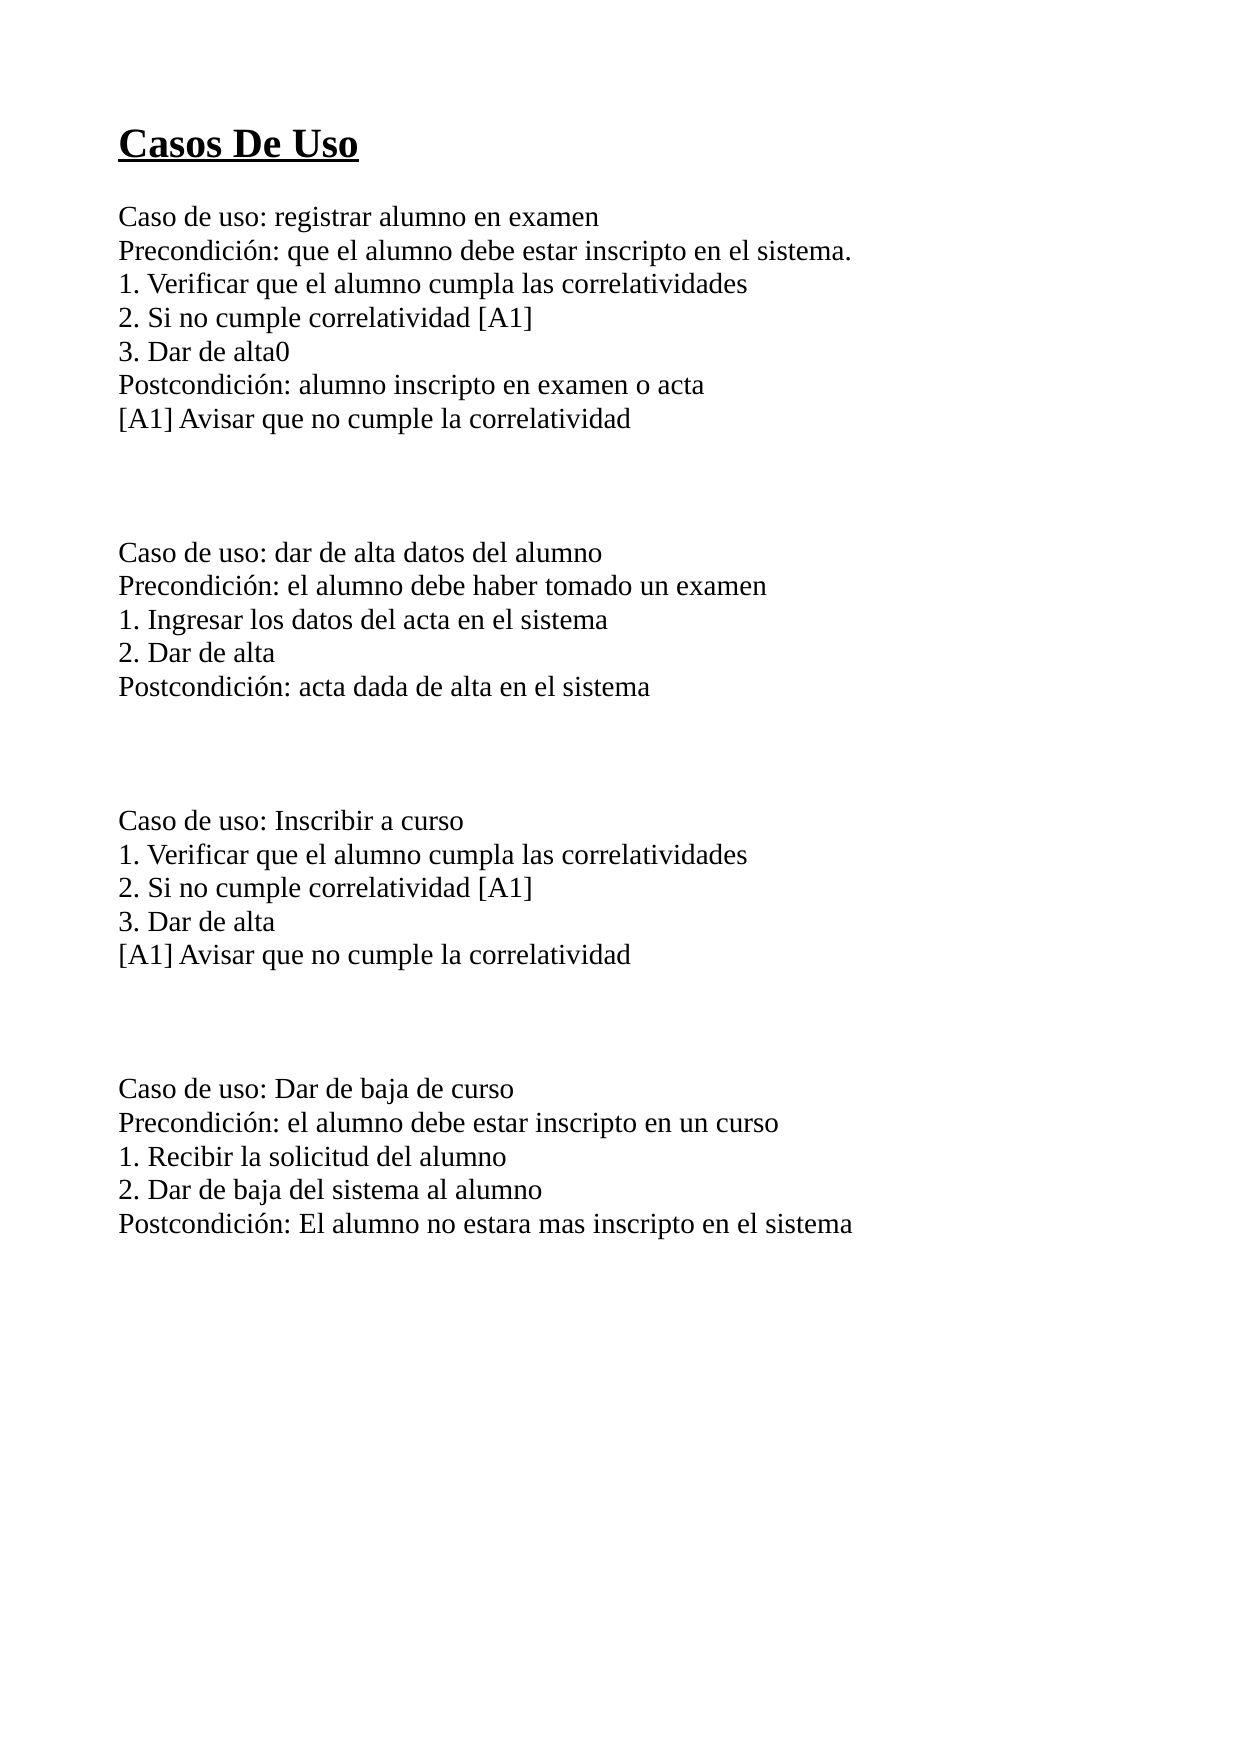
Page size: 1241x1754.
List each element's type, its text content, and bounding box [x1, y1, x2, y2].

text 1. Verificar que el alumno cumpla las correlatividades [118, 267, 1122, 300]
text Postcondición: acta dada de alta en el sistema [118, 669, 1122, 703]
text Caso de uso: registrar alumno en examen [118, 199, 1122, 233]
text [A1] Avisar que no cumple la correlatividad [118, 401, 1122, 434]
text Casos De Uso [118, 118, 1122, 166]
text 3. Dar de alta0 [118, 334, 1122, 367]
text 1. Recibir la solicitud del alumno [118, 1139, 1122, 1172]
text 2. Si no cumple correlatividad [A1] [118, 300, 1122, 334]
text 2. Dar de alta [118, 636, 1122, 669]
text Postcondición: El alumno no estara mas inscripto en el sistema [118, 1206, 1122, 1239]
text Precondición: el alumno debe estar inscripto en un curso [118, 1105, 1122, 1139]
text 1. Ingresar los datos del acta en el sistema [118, 602, 1122, 636]
text Postcondición: alumno inscripto en examen o acta [118, 367, 1122, 401]
text Caso de uso: dar de alta datos del alumno [118, 535, 1122, 568]
text Precondición: que el alumno debe estar inscripto en el sistema. [118, 233, 1122, 267]
text Caso de uso: Dar de baja de curso [118, 1072, 1122, 1105]
text Caso de uso: Inscribir a curso [118, 803, 1122, 837]
text 2. Si no cumple correlatividad [A1] [118, 870, 1122, 904]
text 1. Verificar que el alumno cumpla las correlatividades [118, 837, 1122, 870]
text 3. Dar de alta [118, 904, 1122, 937]
text Precondición: el alumno debe haber tomado un examen [118, 568, 1122, 602]
text 2. Dar de baja del sistema al alumno [118, 1172, 1122, 1206]
text [A1] Avisar que no cumple la correlatividad [118, 937, 1122, 971]
